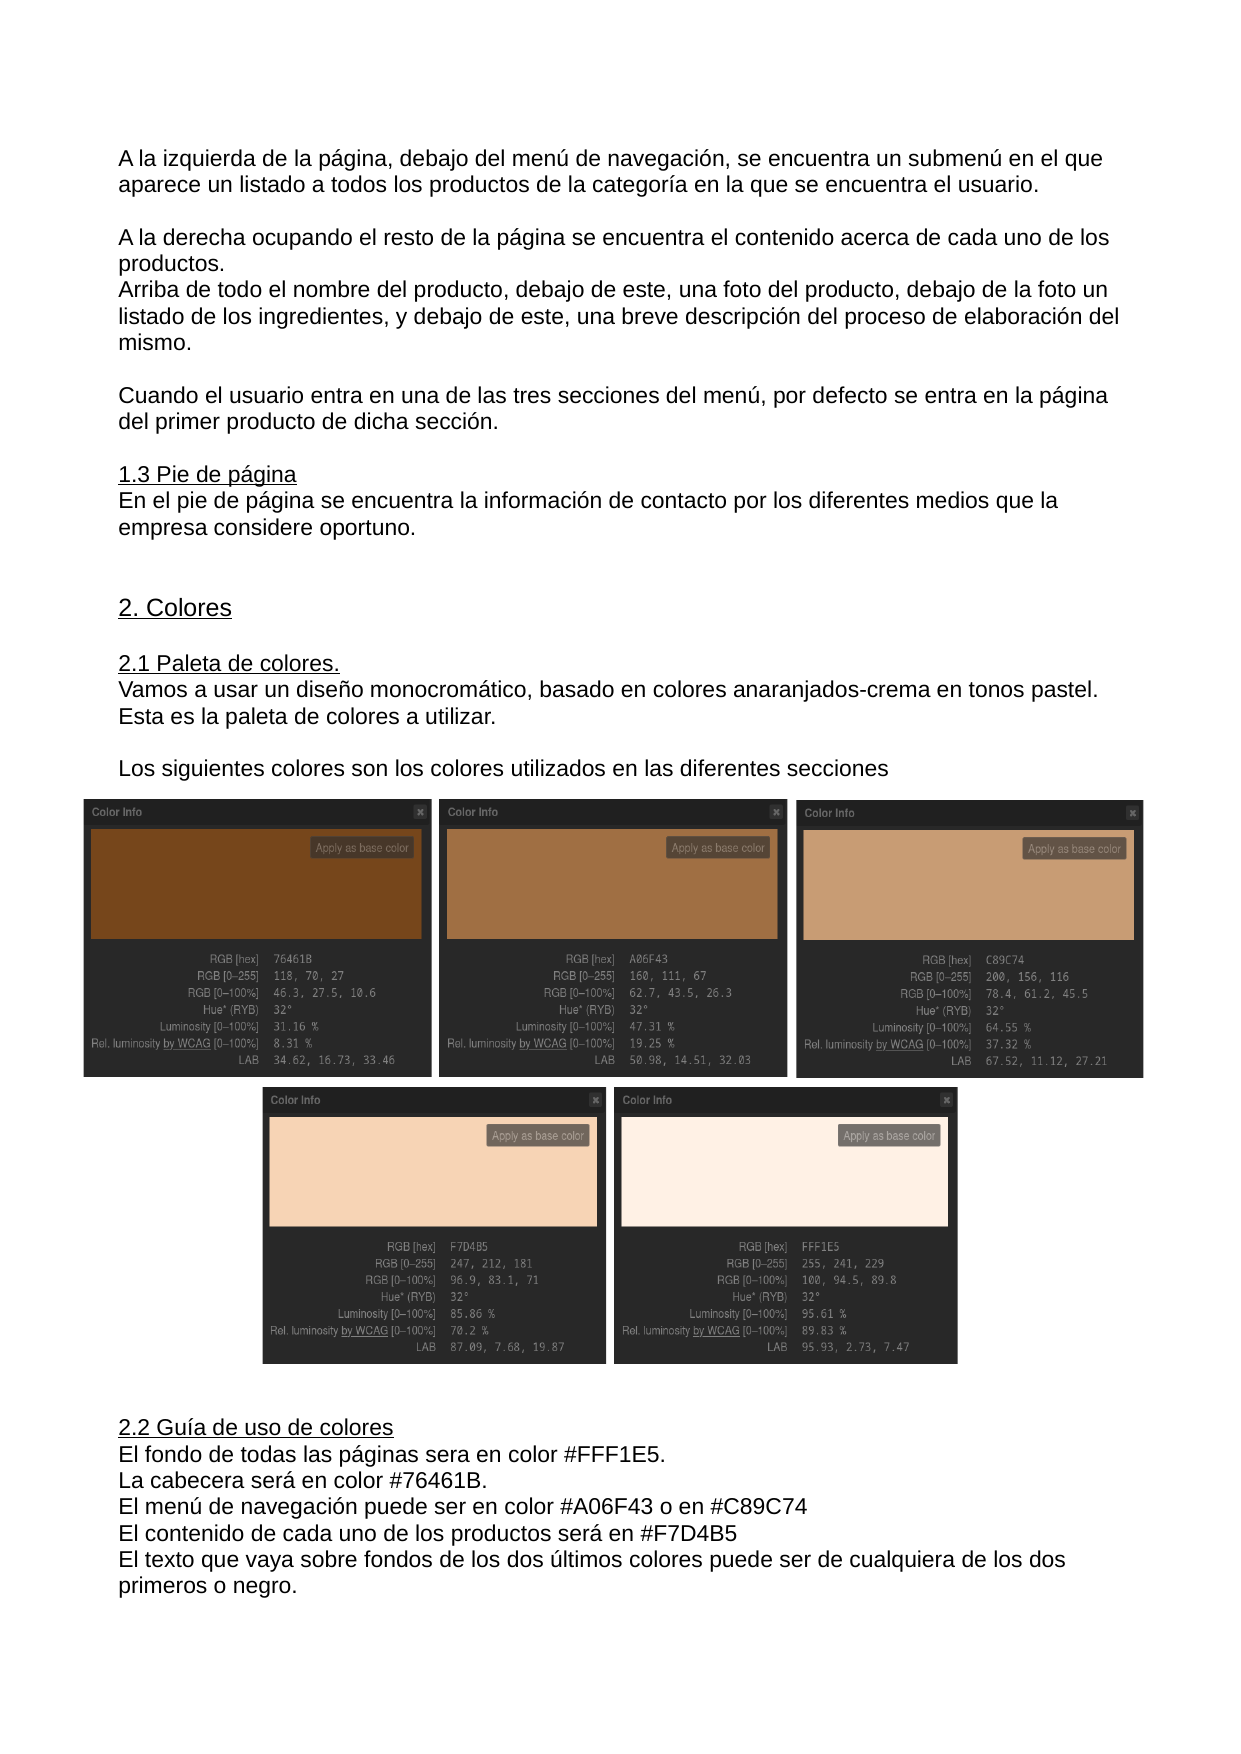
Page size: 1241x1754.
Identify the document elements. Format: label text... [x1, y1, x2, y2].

text 2.1 Paleta de colores. [118, 650, 1122, 676]
text En el pie de página se encuentra la información de contacto por los diferentes medios que la empresa considere oportuno. [118, 487, 1122, 540]
text 2. Colores [118, 592, 1122, 621]
picture [262, 1087, 607, 1364]
text El menú de navegación puede ser en color #A06F43 o en #C89C74 [118, 1493, 1122, 1520]
text Cuando el usuario entra en una de las tres secciones del menú, por defecto se entra en la página del primer producto de dicha sección. [118, 382, 1122, 434]
picture [439, 799, 788, 1077]
text A la derecha ocupando el resto de la página se encuentra el contenido acerca de cada uno de los productos. [118, 223, 1122, 276]
picture [614, 1087, 958, 1364]
text El contenido de cada uno de los productos será en #F7D4B5 [118, 1520, 1122, 1546]
text Los siguientes colores son los colores utilizados en las diferentes secciones [118, 755, 1122, 782]
text Arriba de todo el nombre del producto, debajo de este, una foto del producto, debajo de la foto un listado de los ingredientes, y debajo de este, una breve descripción del proceso de elaboración del mismo. [118, 276, 1122, 355]
text La cabecera será en color #76461B. [118, 1467, 1122, 1493]
picture [796, 800, 1144, 1078]
text A la izquierda de la página, debajo del menú de navegación, se encuentra un submenú en el que aparece un listado a todos los productos de la categoría en la que se encuentra el usuario. [118, 144, 1122, 197]
text Vamos a usar un diseño monocromático, basado en colores anaranjados-crema en tonos pastel. Esta es la paleta de colores a utilizar. [118, 676, 1122, 729]
text 1.3 Pie de página [118, 461, 1122, 487]
text El texto que vaya sobre fondos de los dos últimos colores puede ser de cualquiera de los dos primeros o negro. [118, 1546, 1122, 1599]
text 2.2 Guía de uso de colores El fondo de todas las páginas sera en color #FFF1E5. [118, 1414, 1122, 1467]
picture [83, 799, 432, 1077]
